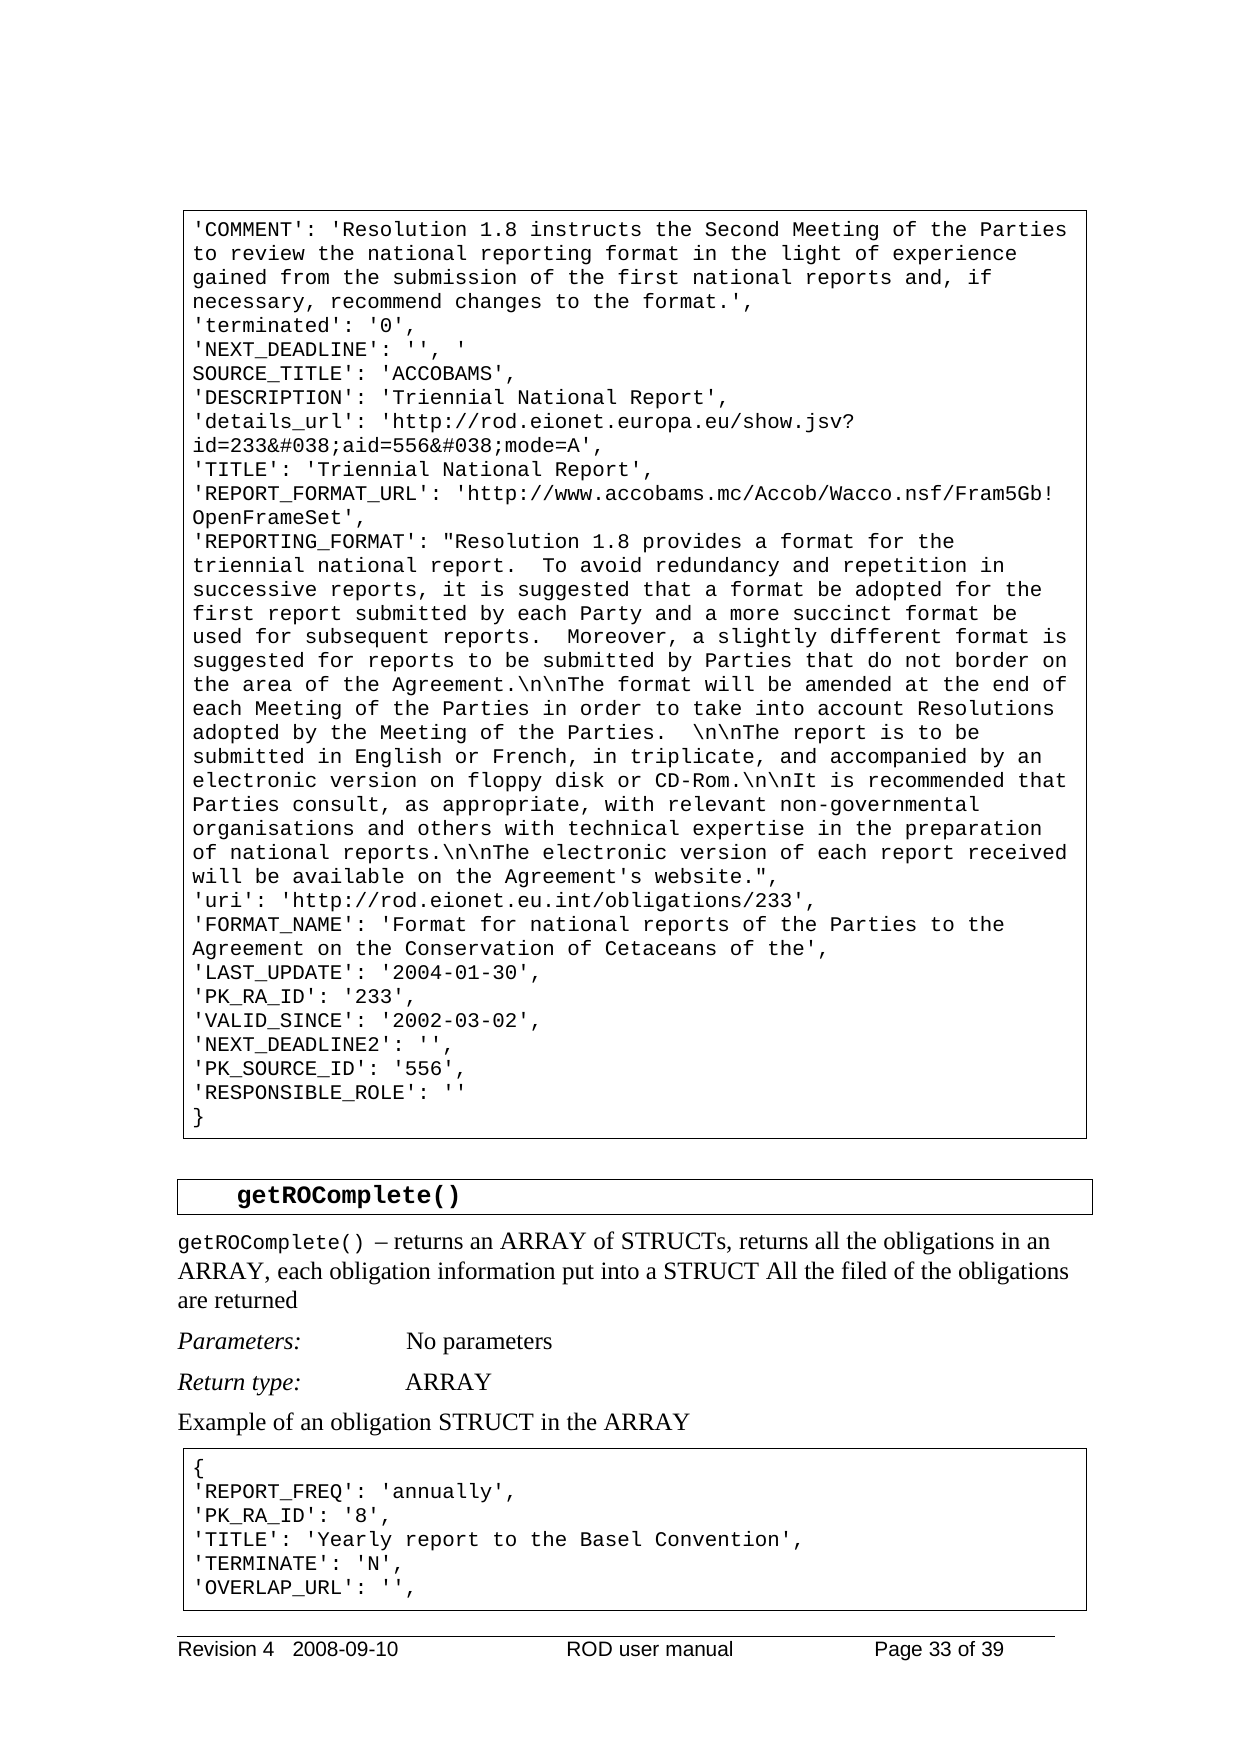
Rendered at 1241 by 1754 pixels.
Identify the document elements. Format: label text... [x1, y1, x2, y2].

text 'DESCRIPTION': 'Triennial National Report', [184, 378, 1086, 402]
text SOURCE_TITLE': 'ACCOBAMS', [184, 354, 1086, 378]
text { [184, 1449, 1086, 1472]
text 'VALID_SINCE': '2002-03-02', [184, 1001, 1086, 1025]
text } [184, 1097, 1086, 1138]
text 'RESPONSIBLE_ROLE': '' [184, 1073, 1086, 1097]
text 'REPORTING_FORMAT': "Resolution 1.8 provides a format for the triennial national report. To avoid redundancy and repetition in successive reports, it is suggested that a format be adopted for the first report submitted by each Party and a more succinct format be used for subsequent reports. Moreover, a slightly different format is suggested for reports to be submitted by Parties that do not border on the area of the Agreement.\n\nThe format will be amended at the end of each Meeting of the Parties in order to take into account Resolutions adopted by the Meeting of the Parties. \n\nThe report is to be submitted in English or French, in triplicate, and accompanied by an electronic version on floppy disk or CD-Rom.\n\nIt is recommended that Parties consult, as appropriate, with relevant non-governmental organisations and others with technical expertise in the preparation of national reports.\n\nThe electronic version of each report received will be available on the Agreement's website.", [184, 522, 1086, 881]
text 'terminated': '0', [184, 306, 1086, 330]
text 'NEXT_DEADLINE2': '', [184, 1025, 1086, 1049]
text 'LAST_UPDATE': '2004-01-30', [184, 953, 1086, 977]
text 'TITLE': 'Triennial National Report', [184, 450, 1086, 474]
text Return type: ARRAY [177, 1366, 1092, 1396]
text 'PK_RA_ID': '233', [184, 977, 1086, 1001]
text 'TERMINATE': 'N', [184, 1544, 1086, 1568]
text 'PK_RA_ID': '8', [184, 1496, 1086, 1520]
text 'PK_SOURCE_ID': '556', [184, 1049, 1086, 1073]
text 'uri': 'http://rod.eionet.eu.int/obligations/233', [184, 881, 1086, 905]
text 'OVERLAP_URL': '', [184, 1568, 1086, 1610]
text Parameters: No parameters [177, 1326, 1092, 1355]
text 'COMMENT': 'Resolution 1.8 instructs the Second Meeting of the Parties to review the national reporting format in the light of experience gained from the submission of the first national reports and, if necessary, recommend changes to the format.', [184, 211, 1086, 306]
text 'details_url': 'http://rod.eionet.europa.eu/show.jsv?id=233&#038;aid=556&#038;mode=A', [184, 402, 1086, 450]
text 'REPORT_FREQ': 'annually', [184, 1472, 1086, 1496]
text getROComplete() [178, 1180, 1092, 1214]
text 'FORMAT_NAME': 'Format for national reports of the Parties to the Agreement on the Conservation of Cetaceans of the', [184, 905, 1086, 953]
text 'NEXT_DEADLINE': '', ' [184, 330, 1086, 354]
text getROComplete() – returns an ARRAY of STRUCTs, returns all the obligations in an ARRAY, each obligation information put into a STRUCT All the filed of the obligations are returned [177, 1226, 1092, 1314]
text Example of an obligation STRUCT in the ARRAY [177, 1407, 1092, 1436]
text 'TITLE': 'Yearly report to the Basel Convention', [184, 1520, 1086, 1544]
text 'REPORT_FORMAT_URL': 'http://www.accobams.mc/Accob/Wacco.nsf/Fram5Gb!OpenFrameSet', [184, 474, 1086, 522]
